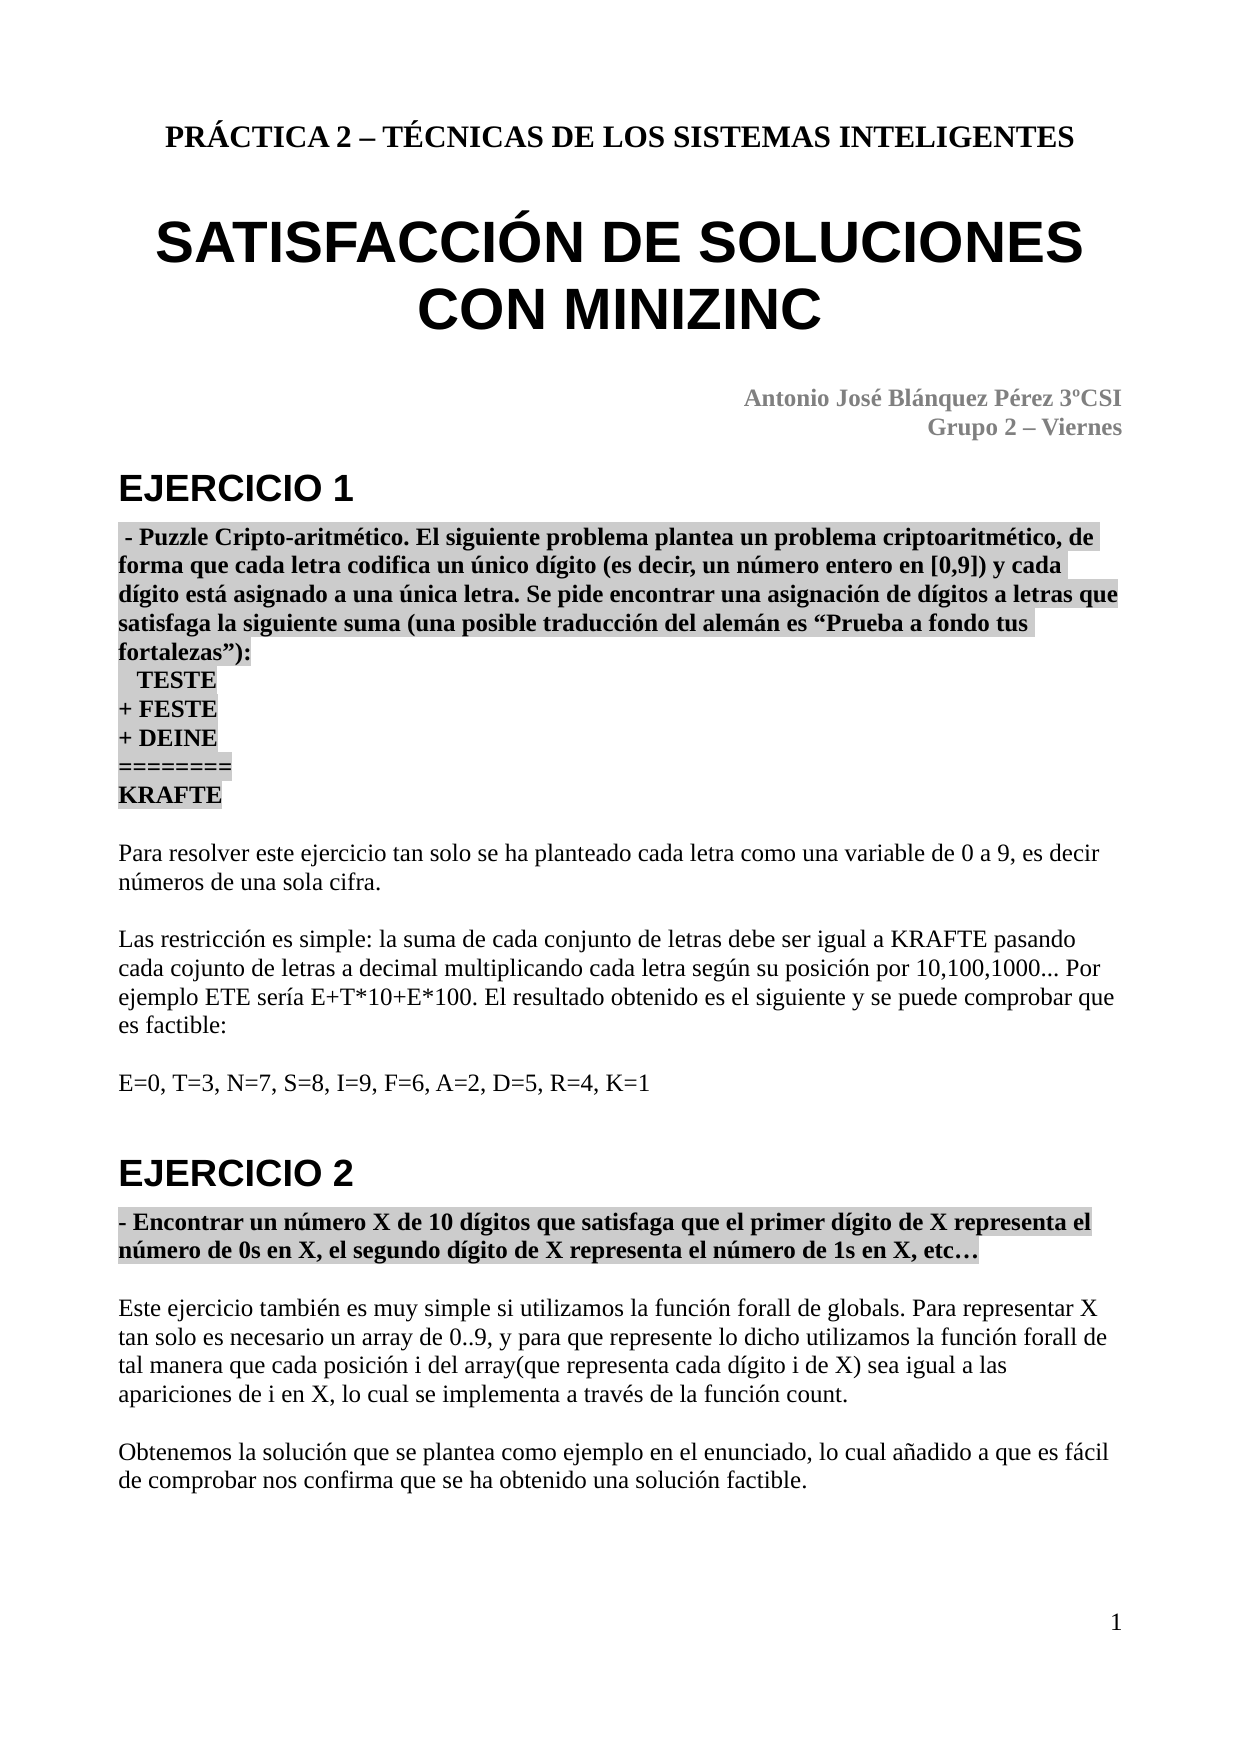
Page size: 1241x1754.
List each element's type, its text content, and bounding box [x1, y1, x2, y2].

text E=0, T=3, N=7, S=8, I=9, F=6, A=2, D=5, R=4, K=1 [118, 1068, 1122, 1097]
text ======== [118, 752, 1122, 781]
text - Encontrar un número X de 10 dígitos que satisfaga que el primer dígito de X representa el [118, 1207, 1122, 1236]
text Este ejercicio también es muy simple si utilizamos la función forall de globals. Para representar X tan solo es necesario un array de 0..9, y para que represente lo dicho utilizamos la función forall de tal manera que cada posición i del array(que representa cada dígito i de X) sea igual a las apariciones de i en X, lo cual se implementa a través de la función count. [118, 1293, 1122, 1408]
text PRÁCTICA 2 – TÉCNICAS DE LOS SISTEMAS INTELIGENTES [118, 118, 1122, 154]
subtitle EJERCICIO 2 [118, 1151, 1122, 1194]
text número de 0s en X, el segundo dígito de X representa el número de 1s en X, etc… [118, 1236, 1122, 1264]
text Las restricción es simple: la suma de cada conjunto de letras debe ser igual a KRAFTE pasando cada cojunto de letras a decimal multiplicando cada letra según su posición por 10,100,1000... Por ejemplo ETE sería E+T*10+E*100. El resultado obtenido es el siguiente y se puede comprobar que es factible: [118, 924, 1122, 1039]
text + FESTE [118, 694, 1122, 723]
text Grupo 2 – Viernes [118, 412, 1122, 441]
text KRAFTE [118, 781, 1122, 809]
title SATISFACCIÓN DE SOLUCIONES CON MINIZINC [118, 208, 1122, 342]
text + DEINE [118, 723, 1122, 752]
text Obtenemos la solución que se plantea como ejemplo en el enunciado, lo cual añadido a que es fácil de comprobar nos confirma que se ha obtenido una solución factible. [118, 1437, 1122, 1494]
text Para resolver este ejercicio tan solo se ha planteado cada letra como una variable de 0 a 9, es decir números de una sola cifra. [118, 838, 1122, 896]
subtitle EJERCICIO 1 [118, 466, 1122, 509]
text TESTE [118, 666, 1122, 694]
text - Puzzle Cripto-aritmético. El siguiente problema plantea un problema criptoaritmético, de forma que cada letra codifica un único dígito (es decir, un número entero en [0,9]) y cada dígito está asignado a una única letra. Se pide encontrar una asignación de dígitos a letras que satisfaga la siguiente suma (una posible traducción del alemán es “Prueba a fondo tus fortalezas”): [118, 522, 1122, 666]
text Antonio José Blánquez Pérez 3ºCSI [118, 383, 1122, 412]
